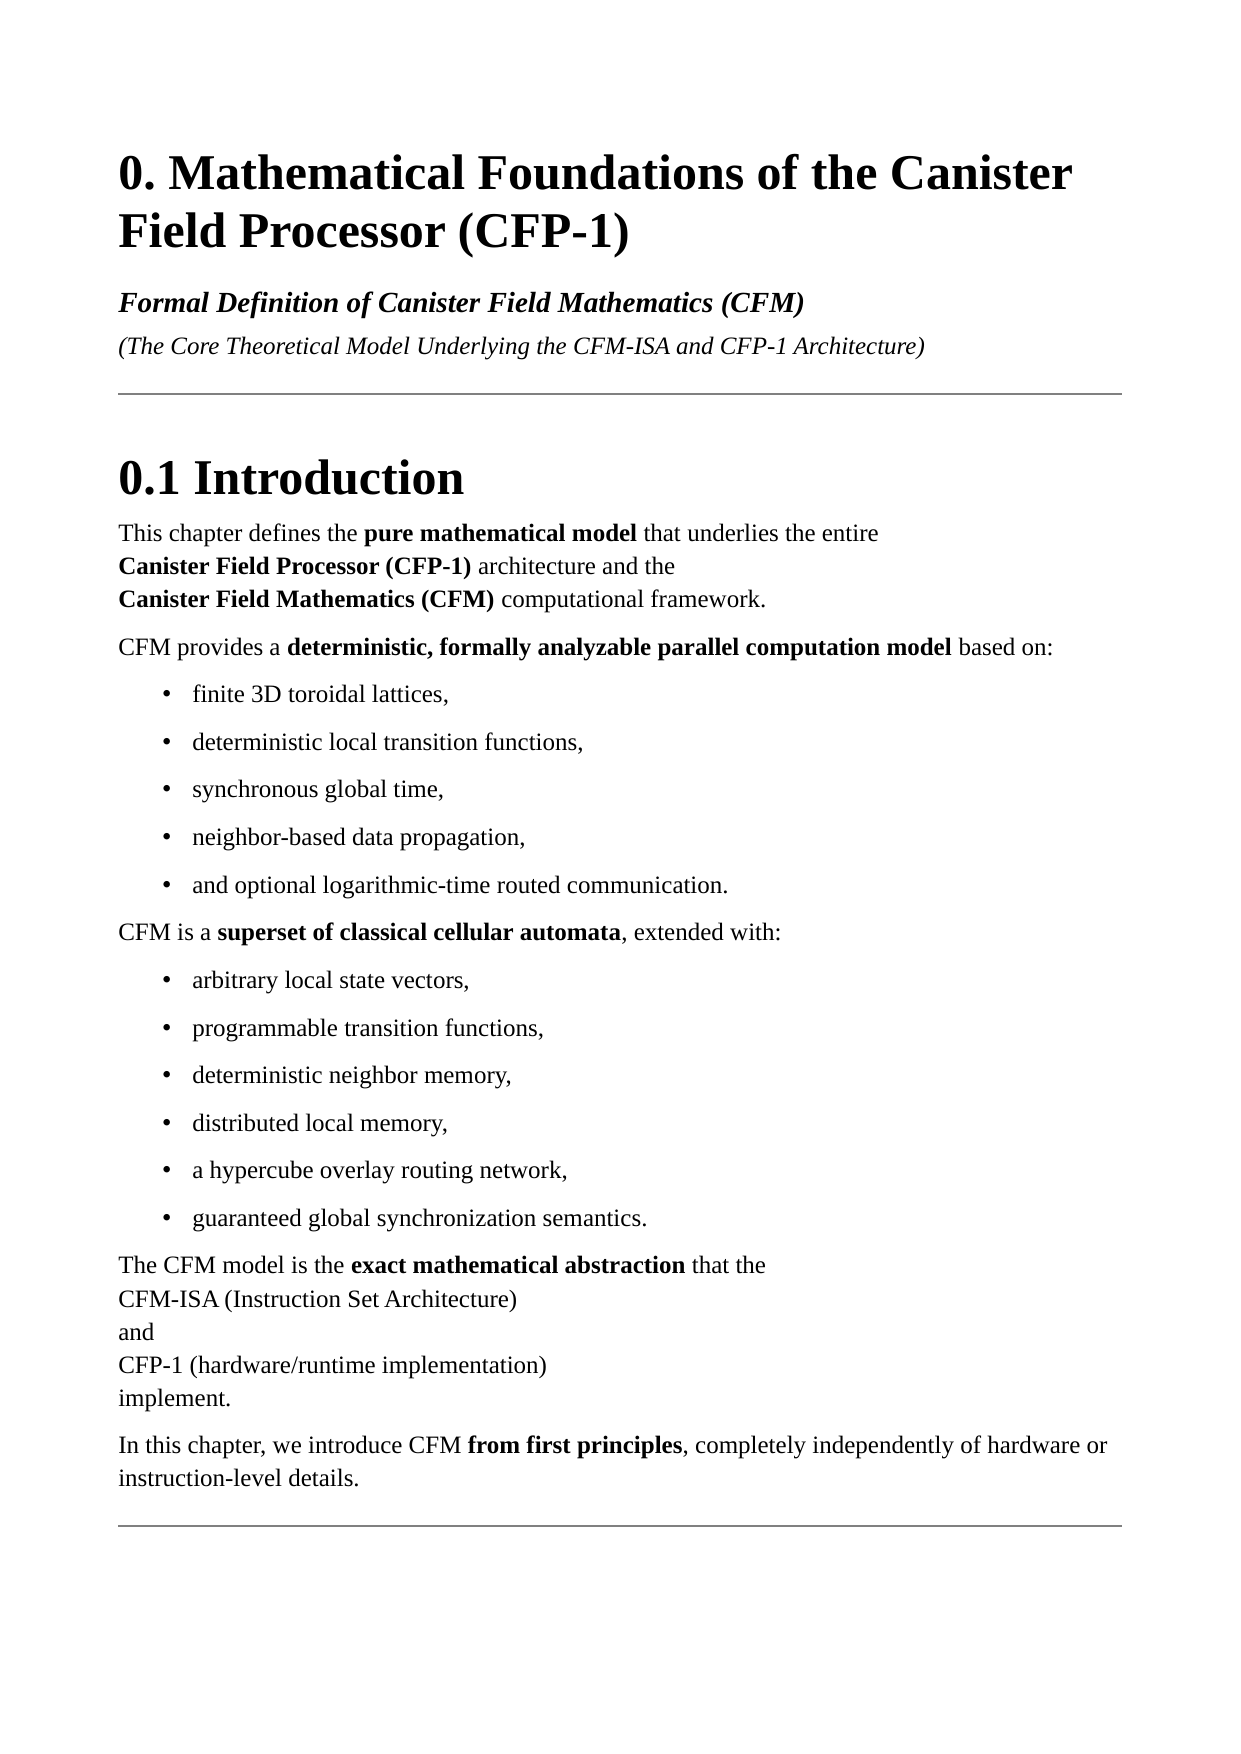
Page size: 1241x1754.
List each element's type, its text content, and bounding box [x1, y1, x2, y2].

list distributed local memory, [162, 1108, 1122, 1137]
text In this chapter, we introduce CFM from first principles, completely independently of hardware or instruction-level details. [118, 1430, 1122, 1492]
text CFM is a superset of classical cellular automata, extended with: [118, 917, 1122, 946]
list and optional logarithmic-time routed communication. [162, 870, 1122, 898]
list deterministic neighbor memory, [162, 1060, 1122, 1089]
list guaranteed global synchronization semantics. [162, 1203, 1122, 1232]
subtitle 0.1 Introduction [118, 448, 1122, 506]
list neighbor-based data propagation, [162, 822, 1122, 851]
list arbitrary local state vectors, [162, 965, 1122, 994]
text CFM provides a deterministic, formally analyzable parallel computation model based on: [118, 632, 1122, 661]
list programmable transition functions, [162, 1013, 1122, 1041]
list a hypercube overlay routing network, [162, 1155, 1122, 1184]
text This chapter defines the pure mathematical model that underlies the entire Canister Field Processor (CFP-1) architecture and the Canister Field Mathematics (CFM) computational framework. [118, 518, 1122, 613]
list synchronous global time, [162, 774, 1122, 803]
list finite 3D toroidal lattices, [162, 679, 1122, 708]
list deterministic local transition functions, [162, 727, 1122, 756]
text The CFM model is the exact mathematical abstraction that the CFM-ISA (Instruction Set Architecture) and CFP-1 (hardware/runtime implementation) implement. [118, 1251, 1122, 1411]
subtitle Formal Definition of Canister Field Mathematics (CFM) [118, 285, 1122, 319]
subtitle 0. Mathematical Foundations of the Canister Field Processor (CFP-1) [118, 143, 1122, 258]
text (The Core Theoretical Model Underlying the CFM-ISA and CFP-1 Architecture) [118, 331, 1122, 360]
